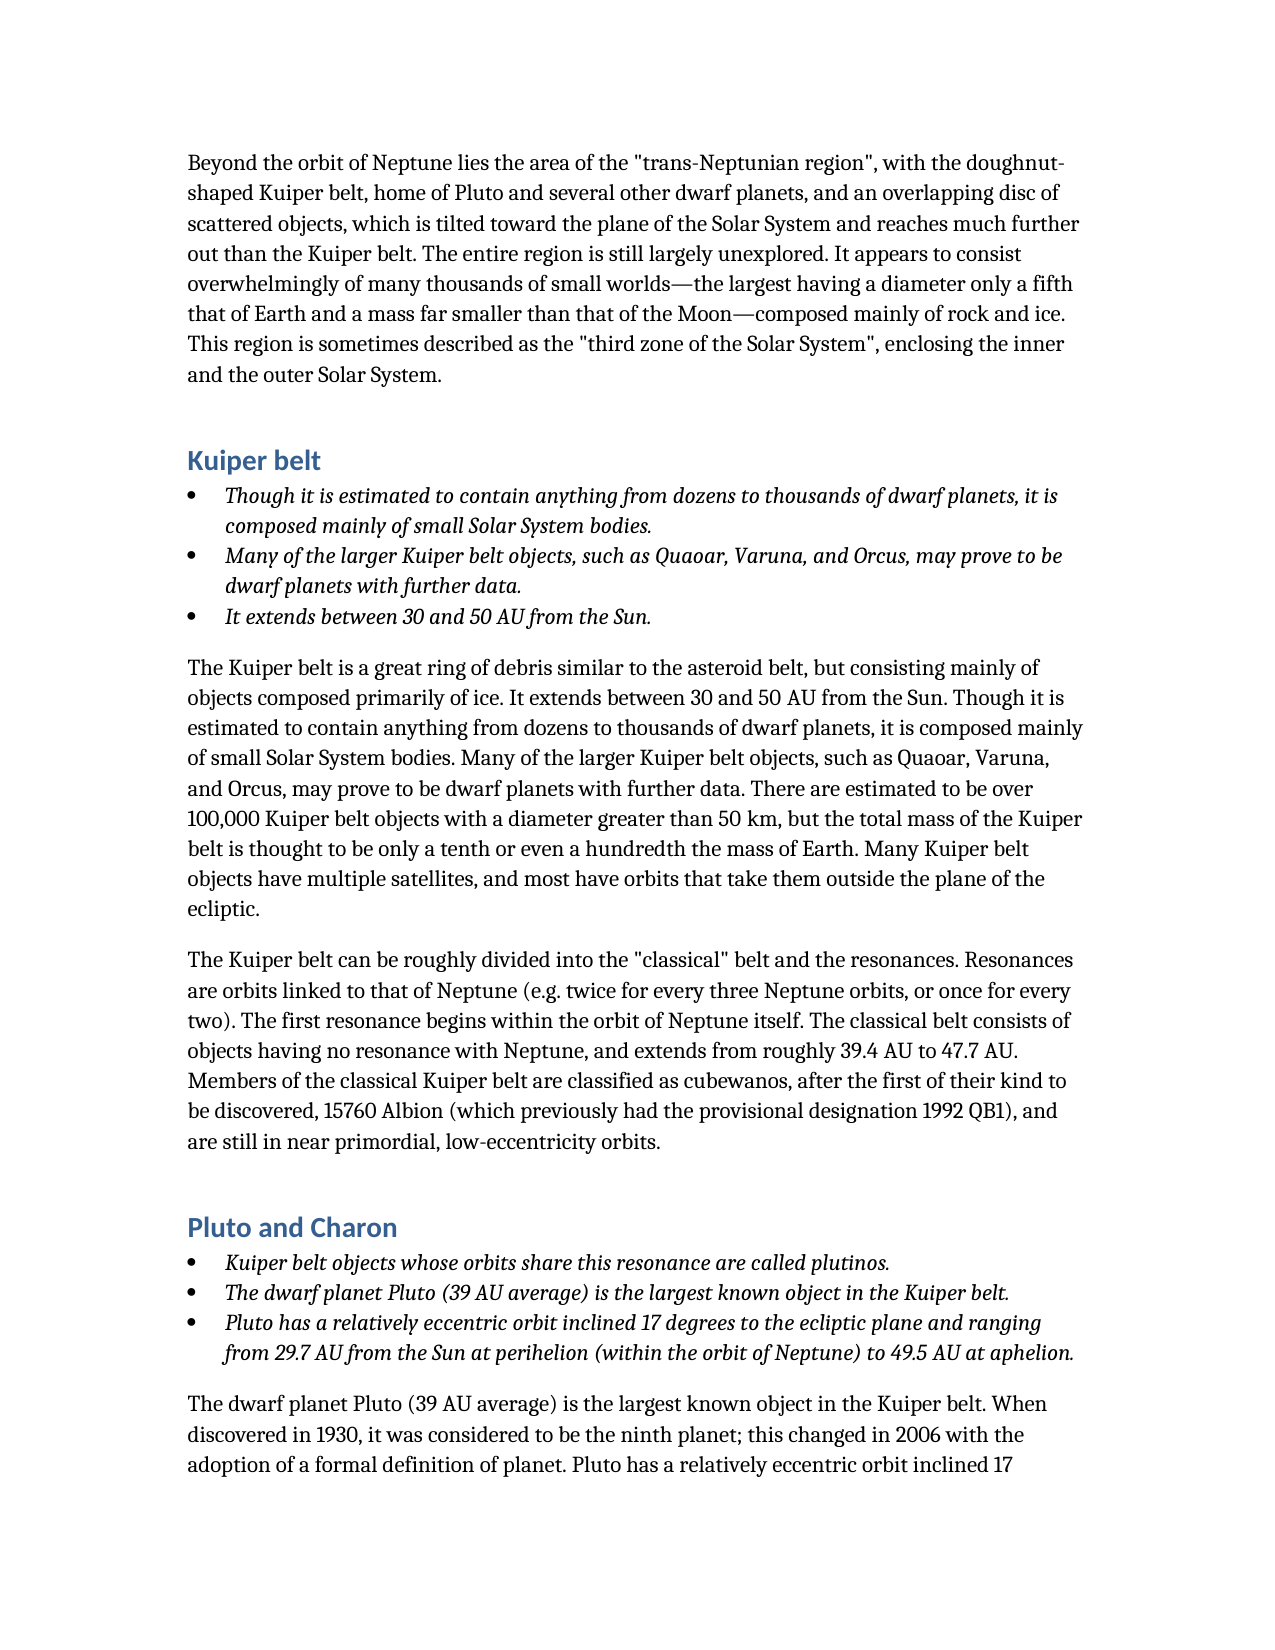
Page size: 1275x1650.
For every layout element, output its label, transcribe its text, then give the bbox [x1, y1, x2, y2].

subtitle Pluto and Charon [187, 1209, 1087, 1244]
list Kuiper belt objects whose orbits share this resonance are called plutinos. [187, 1249, 1087, 1276]
list The dwarf planet Pluto (39 AU average) is the largest known object in the Kuiper belt. [187, 1280, 1087, 1306]
text The Kuiper belt can be roughly divided into the "classical" belt and the resonances. Resonances are orbits linked to that of Neptune (e.g. twice for every three Neptune orbits, or once for every two). The first resonance begins within the orbit of Neptune itself. The classical belt consists of objects having no resonance with Neptune, and extends from roughly 39.4 AU to 47.7 AU. Members of the classical Kuiper belt are classified as cubewanos, after the first of their kind to be discovered, 15760 Albion (which previously had the provisional designation 1992 QB1), and are still in near primordial, low-eccentricity orbits. [187, 947, 1087, 1155]
list Pluto has a relatively eccentric orbit inclined 17 degrees to the ecliptic plane and ranging from 29.7 AU from the Sun at perihelion (within the orbit of Neptune) to 49.5 AU at aphelion. [187, 1310, 1087, 1367]
list It extends between 30 and 50 AU from the Sun. [187, 603, 1087, 630]
list Many of the larger Kuiper belt objects, such as Quaoar, Varuna, and Orcus, may prove to be dwarf planets with further data. [187, 543, 1087, 599]
text The dwarf planet Pluto (39 AU average) is the largest known object in the Kuiper belt. When discovered in 1930, it was considered to be the ninth planet; this changed in 2006 with the adoption of a formal definition of planet. Pluto has a relatively eccentric orbit inclined 17 [187, 1391, 1087, 1478]
subtitle Kuiper belt [187, 442, 1087, 477]
list Though it is estimated to contain anything from dozens to thousands of dwarf planets, it is composed mainly of small Solar System bodies. [187, 483, 1087, 539]
text The Kuiper belt is a great ring of debris similar to the asteroid belt, but consisting mainly of objects composed primarily of ice. It extends between 30 and 50 AU from the Sun. Though it is estimated to contain anything from dozens to thousands of dwarf planets, it is composed mainly of small Solar System bodies. Many of the larger Kuiper belt objects, such as Quaoar, Varuna, and Orcus, may prove to be dwarf planets with further data. There are estimated to be over 100,000 Kuiper belt objects with a diameter greater than 50 km, but the total mass of the Kuiper belt is thought to be only a tenth or even a hundredth the mass of Earth. Many Kuiper belt objects have multiple satellites, and most have orbits that take them outside the plane of the ecliptic. [187, 654, 1087, 922]
text Beyond the orbit of Neptune lies the area of the "trans-Neptunian region", with the doughnut-shaped Kuiper belt, home of Pluto and several other dwarf planets, and an overlapping disc of scattered objects, which is tilted toward the plane of the Solar System and reaches much further out than the Kuiper belt. The entire region is still largely unexplored. It appears to consist overwhelmingly of many thousands of small worlds—the largest having a diameter only a fifth that of Earth and a mass far smaller than that of the Moon—composed mainly of rock and ice. This region is sometimes described as the "third zone of the Solar System", enclosing the inner and the outer Solar System. [187, 150, 1087, 388]
